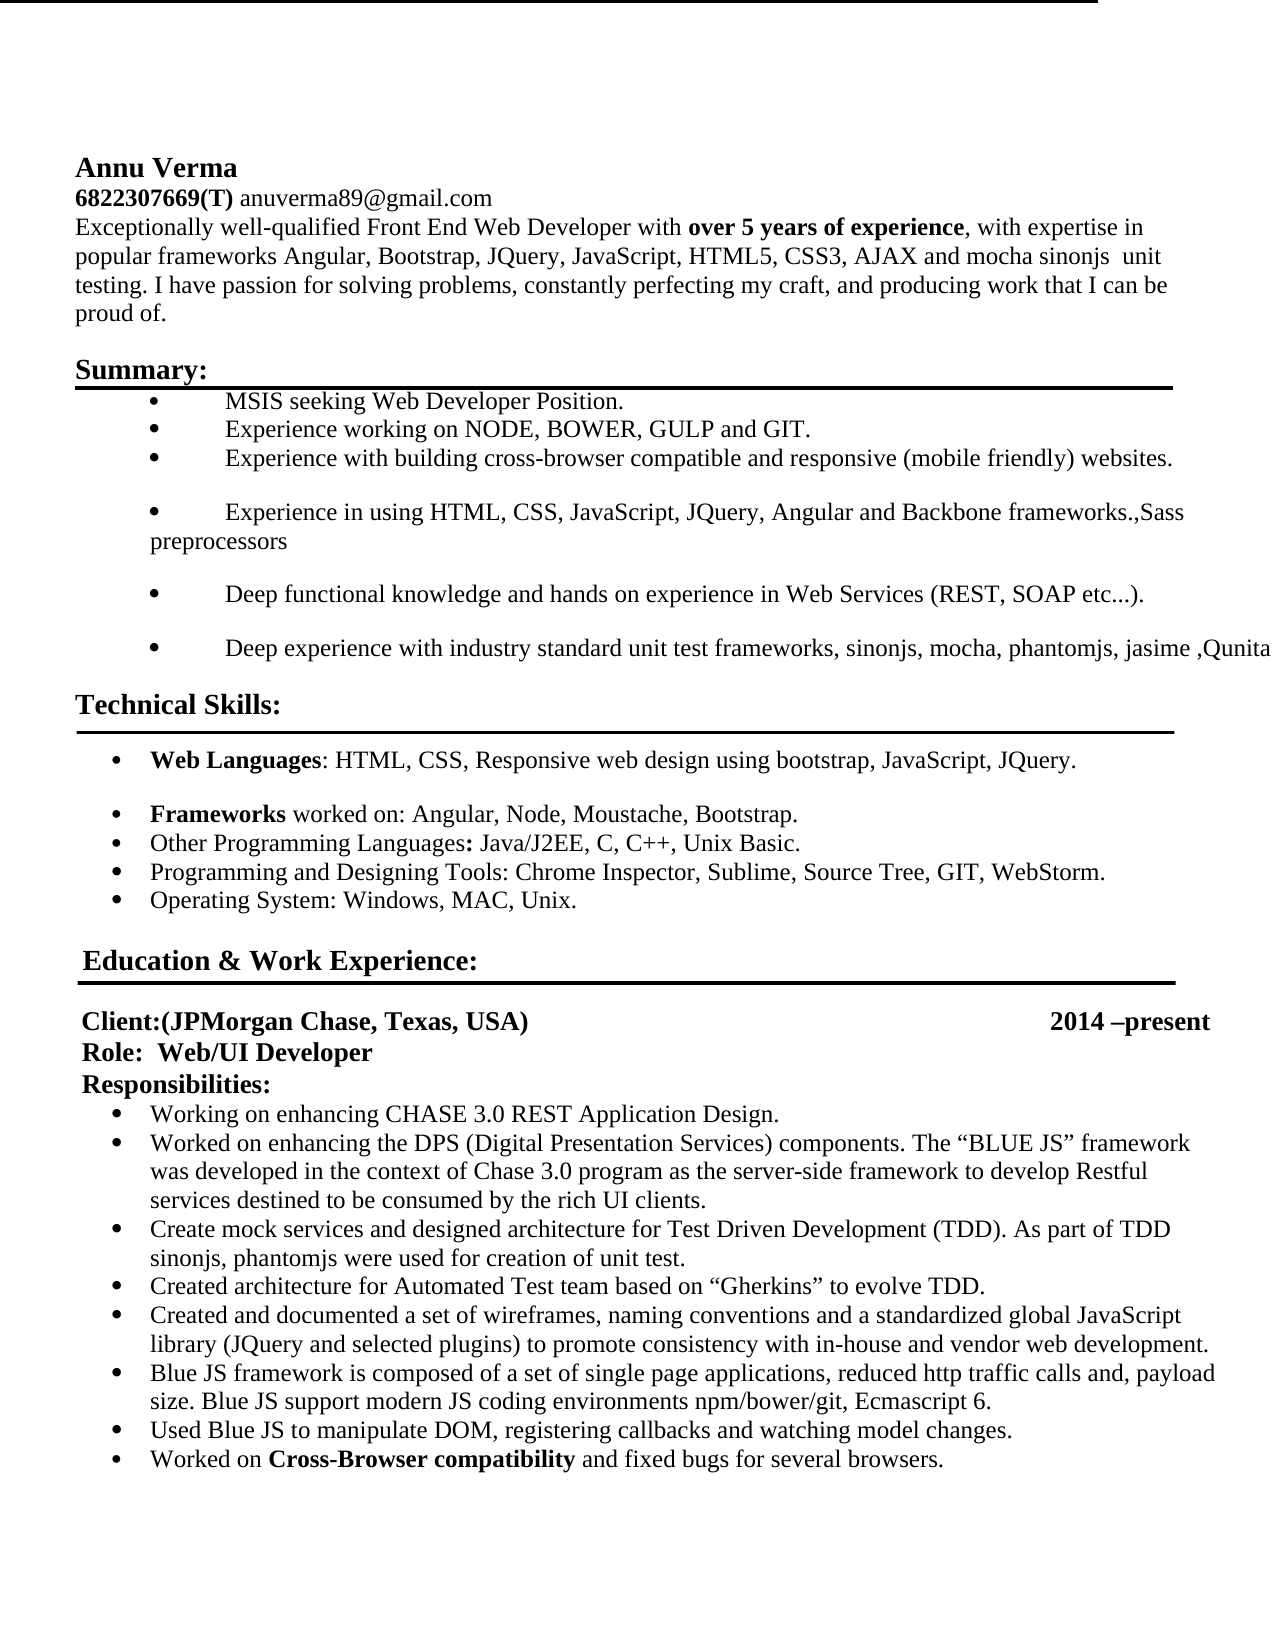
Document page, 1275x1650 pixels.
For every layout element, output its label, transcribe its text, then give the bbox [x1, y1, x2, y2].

text Exceptionally well-qualified Front End Web Developer with over 5 years of experience, with expertise in popular frameworks Angular, Bootstrap, JQuery, JavaScript, HTML5, CSS3, AJAX and mocha sinonjs unit testing. I have passion for solving problems, constantly perfecting my craft, and producing work that I can be proud of. [75, 212, 1219, 327]
text Responsibilities: [75, 1068, 1219, 1099]
list Worked on enhancing the DPS (Digital Presentation Services) components. The “BLUE JS” framework was developed in the context of Chase 3.0 program as the server-side framework to develop Restful services destined to be consumed by the rich UI clients. [112, 1128, 1219, 1214]
list Created architecture for Automated Test team based on “Gherkins” to evolve TDD. [112, 1271, 1219, 1300]
list Blue JS framework is composed of a set of single page applications, reduced http traffic calls and, payload size. Blue JS support modern JS coding environments npm/bower/git, Ecmascript 6. [112, 1358, 1219, 1415]
list Programming and Designing Tools: Chrome Inspector, Sublime, Source Tree, GIT, WebStorm. [112, 857, 1219, 886]
list Experience in using HTML, CSS, JavaScript, JQuery, Angular and Backbone frameworks.,Sass preprocessors [150, 497, 1275, 554]
text Role: Web/UI Developer [75, 1037, 1219, 1068]
list Deep experience with industry standard unit test frameworks, sinonjs, mocha, phantomjs, jasime ,Qunita [150, 633, 1275, 662]
list Operating System: Windows, MAC, Unix. [112, 886, 1219, 914]
text Client:(JPMorgan Chase, Texas, USA) 2014 –present [75, 1005, 1219, 1037]
list Working on enhancing CHASE 3.0 REST Application Design. [112, 1099, 1219, 1128]
list Experience with building cross-browser compatible and responsive (mobile friendly) websites. [150, 443, 1275, 472]
text Technical Skills: [75, 687, 1219, 721]
list Created and documented a set of wireframes, naming conventions and a standardized global JavaScript library (JQuery and selected plugins) to promote consistency with in-house and vendor web development. [112, 1300, 1219, 1358]
list Other Programming Languages: Java/J2EE, C, C++, Unix Basic. [112, 828, 1219, 857]
text Annu Verma [75, 150, 1219, 183]
text 6822307669(T) anuverma89@gmail.com [75, 183, 1219, 212]
list Web Languages: HTML, CSS, Responsive web design using bootstrap, JavaScript, JQuery. [112, 746, 1219, 774]
list MSIS seeking Web Developer Position. [150, 386, 1275, 414]
list Experience working on NODE, BOWER, GULP and GIT. [150, 414, 1275, 443]
list Create mock services and designed architecture for Test Driven Development (TDD). As part of TDD sinonjs, phantomjs were used for creation of unit test. [112, 1214, 1219, 1271]
text Summary: [75, 352, 1275, 386]
picture [75, 386, 1173, 390]
text Education & Work Experience: [75, 943, 1219, 977]
list Deep functional knowledge and hands on experience in Web Services (REST, SOAP etc...). [150, 579, 1275, 608]
list Worked on Cross-Browser compatibility and fixed bugs for several browsers. [112, 1444, 1219, 1473]
picture [77, 981, 1176, 985]
list Frameworks worked on: Angular, Node, Moustache, Bootstrap. [112, 799, 1219, 828]
list Used Blue JS to manipulate DOM, registering callbacks and watching model changes. [112, 1415, 1219, 1444]
